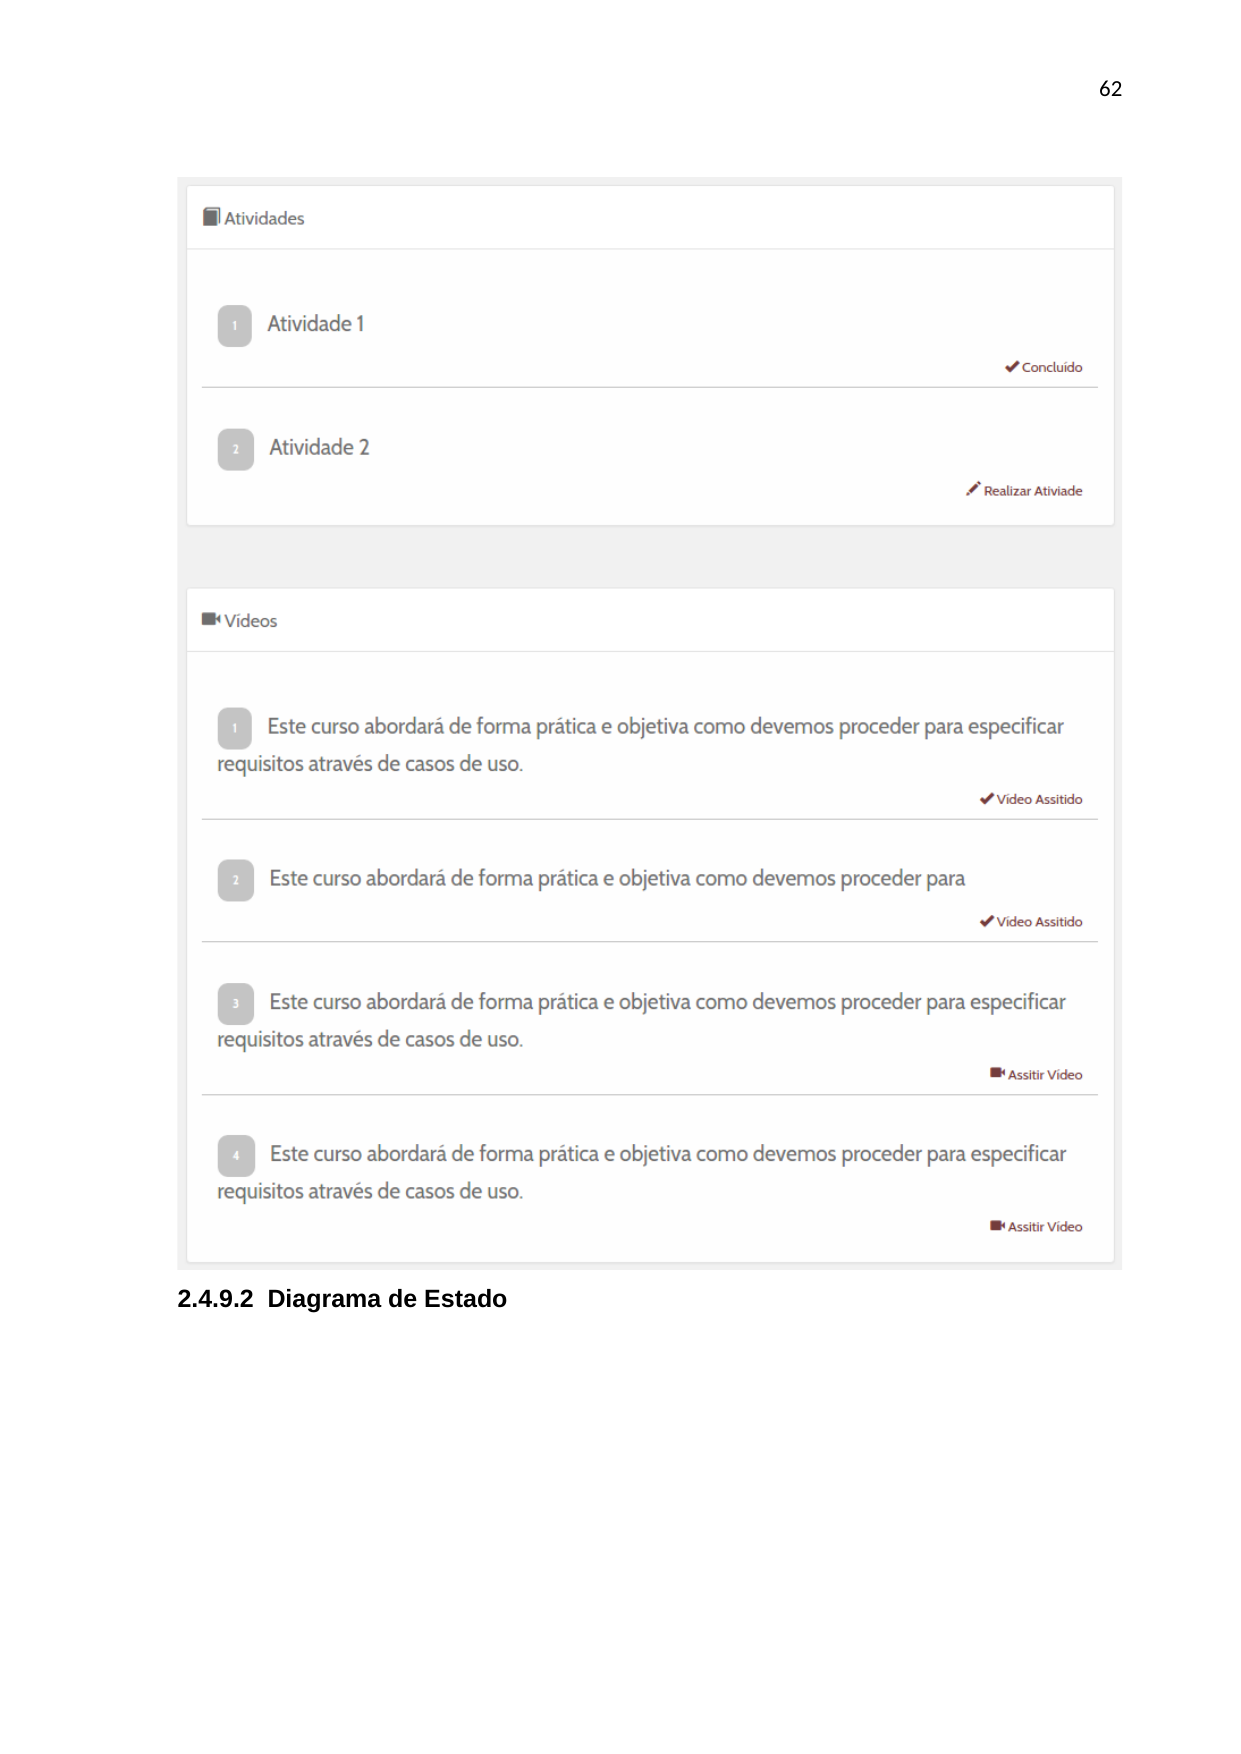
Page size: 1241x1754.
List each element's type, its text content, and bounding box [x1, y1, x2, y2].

picture [177, 177, 1123, 1270]
subtitle Diagrama de Estado [177, 1270, 1122, 1312]
